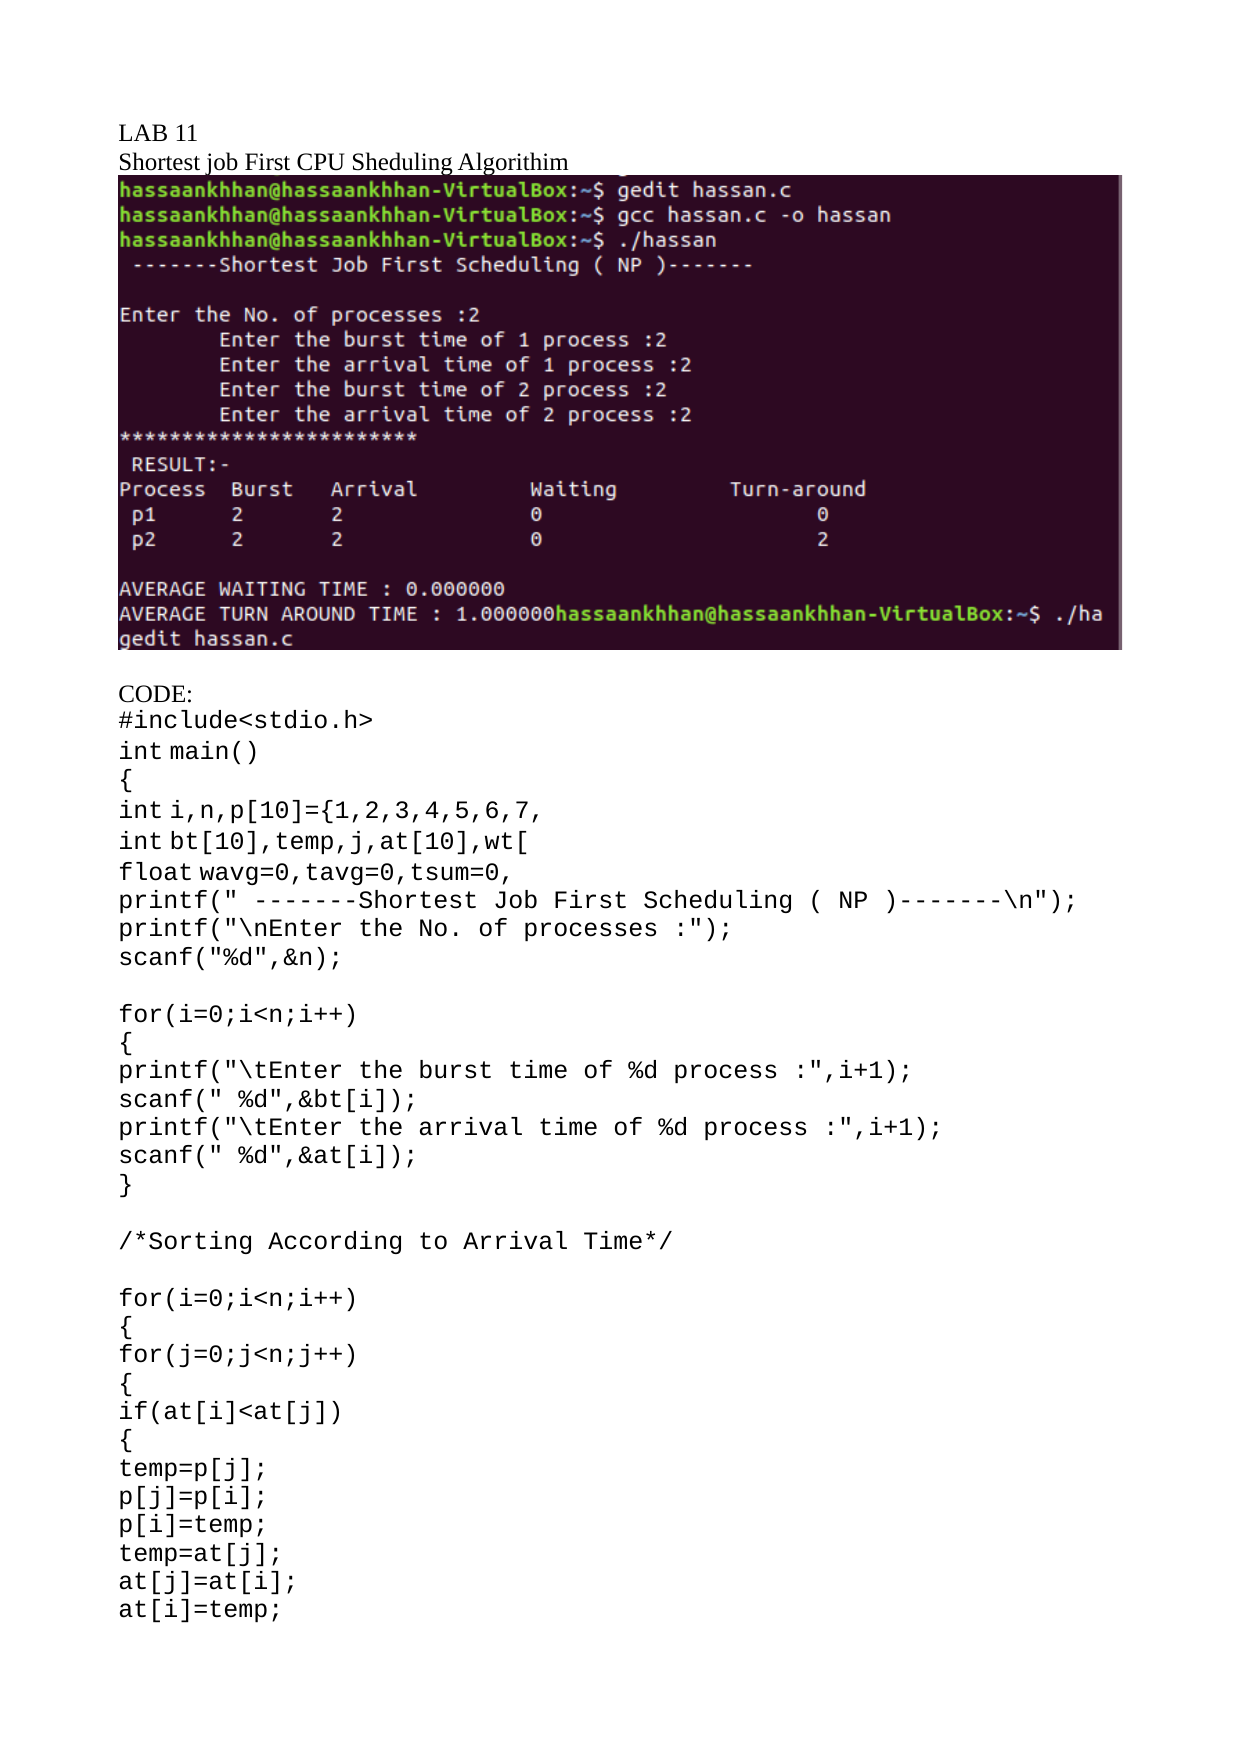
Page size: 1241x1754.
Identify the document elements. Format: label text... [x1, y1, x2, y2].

text #include<stdio.h> [118, 707, 1122, 736]
text at[i]=temp; [118, 1597, 1122, 1625]
picture [118, 175, 1123, 650]
text int i,n,p[10]={1,2,3,4,5,6,7, [118, 795, 1122, 826]
text at[j]=at[i]; [118, 1569, 1122, 1597]
text temp=p[j]; [118, 1455, 1122, 1484]
text printf("\tEnter the burst time of %d process :",i+1); [118, 1058, 1122, 1086]
text { [118, 1427, 1122, 1455]
text CODE: [118, 679, 1122, 707]
text { [118, 1370, 1122, 1399]
text LAB 11 [118, 118, 1122, 147]
text } [118, 1171, 1122, 1199]
text for(j=0;j<n;j++) [118, 1342, 1122, 1370]
text for(i=0;i<n;i++) [118, 1001, 1122, 1029]
text temp=at[j]; [118, 1540, 1122, 1569]
text Shortest job First CPU Sheduling Algorithim [118, 147, 1122, 175]
text int bt[10],temp,j,at[10],wt[ [118, 826, 1122, 857]
text scanf(" %d",&bt[i]); [118, 1086, 1122, 1114]
text { [118, 1314, 1122, 1342]
text p[j]=p[i]; [118, 1484, 1122, 1512]
text /*Sorting According to Arrival Time*/ [118, 1228, 1122, 1257]
text { [118, 1029, 1122, 1058]
text p[i]=temp; [118, 1512, 1122, 1540]
text int main() [118, 736, 1122, 767]
text scanf(" %d",&at[i]); [118, 1143, 1122, 1171]
text scanf("%d",&n); [118, 944, 1122, 972]
text printf("\tEnter the arrival time of %d process :",i+1); [118, 1114, 1122, 1143]
text for(i=0;i<n;i++) [118, 1285, 1122, 1314]
text if(at[i]<at[j]) [118, 1399, 1122, 1427]
text printf(" -------Shortest Job First Scheduling ( NP )-------\n"); [118, 887, 1122, 916]
text float wavg=0,tavg=0,tsum=0, [118, 857, 1122, 887]
text { [118, 767, 1122, 795]
text printf("\nEnter the No. of processes :"); [118, 916, 1122, 944]
